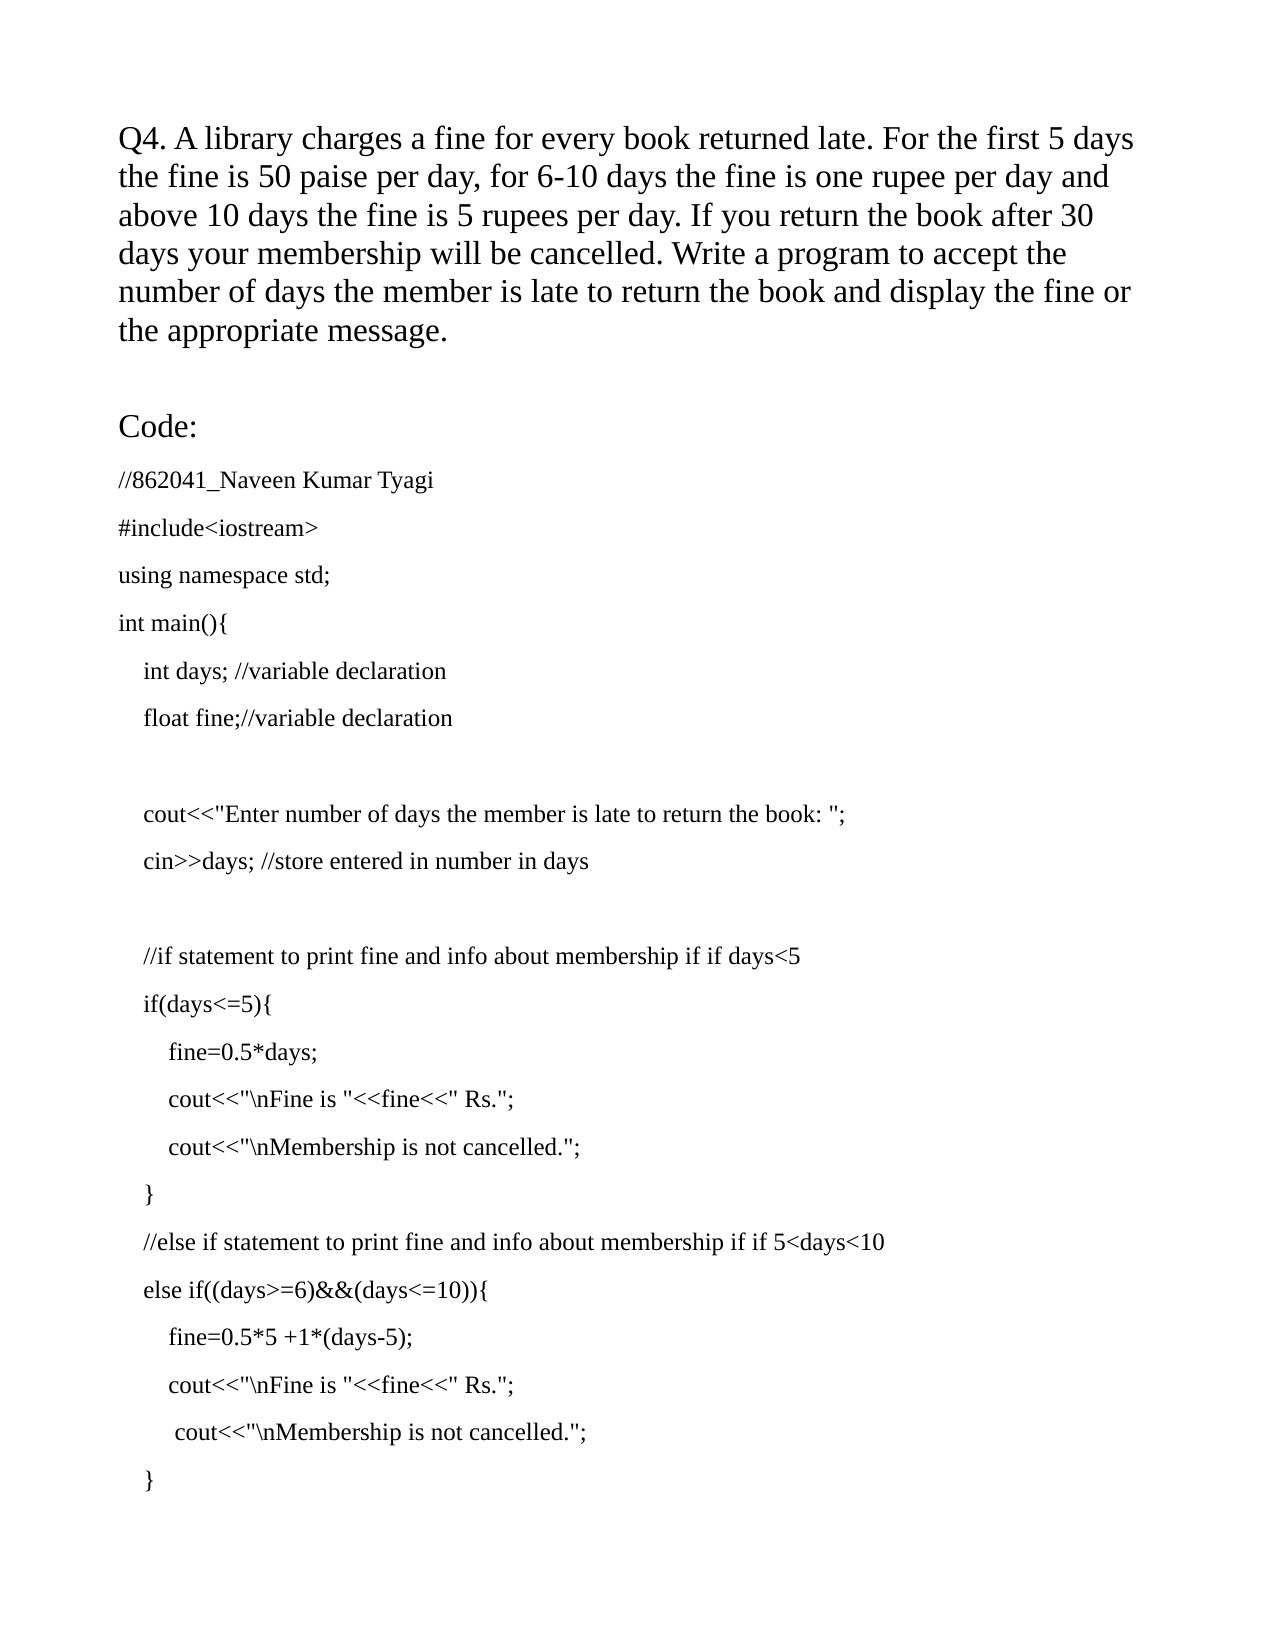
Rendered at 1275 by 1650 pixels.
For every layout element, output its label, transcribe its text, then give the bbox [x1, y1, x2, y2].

text fine=0.5*5 +1*(days-5); [118, 1322, 1157, 1351]
text fine=0.5*days; [118, 1037, 1157, 1065]
text Code: [118, 407, 1157, 445]
text cout<<"Enter number of days the member is late to return the book: "; [118, 799, 1157, 827]
text else if((days>=6)&&(days<=10)){ [118, 1275, 1157, 1303]
text #include<iostream> [118, 513, 1157, 542]
text cout<<"\nMembership is not cancelled."; [118, 1417, 1157, 1446]
text } [118, 1465, 1157, 1494]
text //862041_Naveen Kumar Tyagi [118, 465, 1157, 494]
text cout<<"\nFine is "<<fine<<" Rs."; [118, 1370, 1157, 1399]
text cin>>days; //store entered in number in days [118, 846, 1157, 875]
text float fine;//variable declaration [118, 703, 1157, 732]
text int main(){ [118, 608, 1157, 637]
text //if statement to print fine and info about membership if if days<5 [118, 941, 1157, 970]
text Q4. A library charges a fine for every book returned late. For the first 5 days the fine is 50 paise per day, for 6-10 days the fine is one rupee per day and above 10 days the fine is 5 rupees per day. If you return the book after 30 days your membership will be cancelled. Write a program to accept the number of days the member is late to return the book and display the fine or the appropriate message. [118, 118, 1157, 348]
text if(days<=5){ [118, 989, 1157, 1018]
text int days; //variable declaration [118, 656, 1157, 684]
text //else if statement to print fine and info about membership if if 5<days<10 [118, 1227, 1157, 1256]
text cout<<"\nMembership is not cancelled."; [118, 1132, 1157, 1161]
text } [118, 1179, 1157, 1208]
text using namespace std; [118, 561, 1157, 589]
text cout<<"\nFine is "<<fine<<" Rs."; [118, 1084, 1157, 1113]
